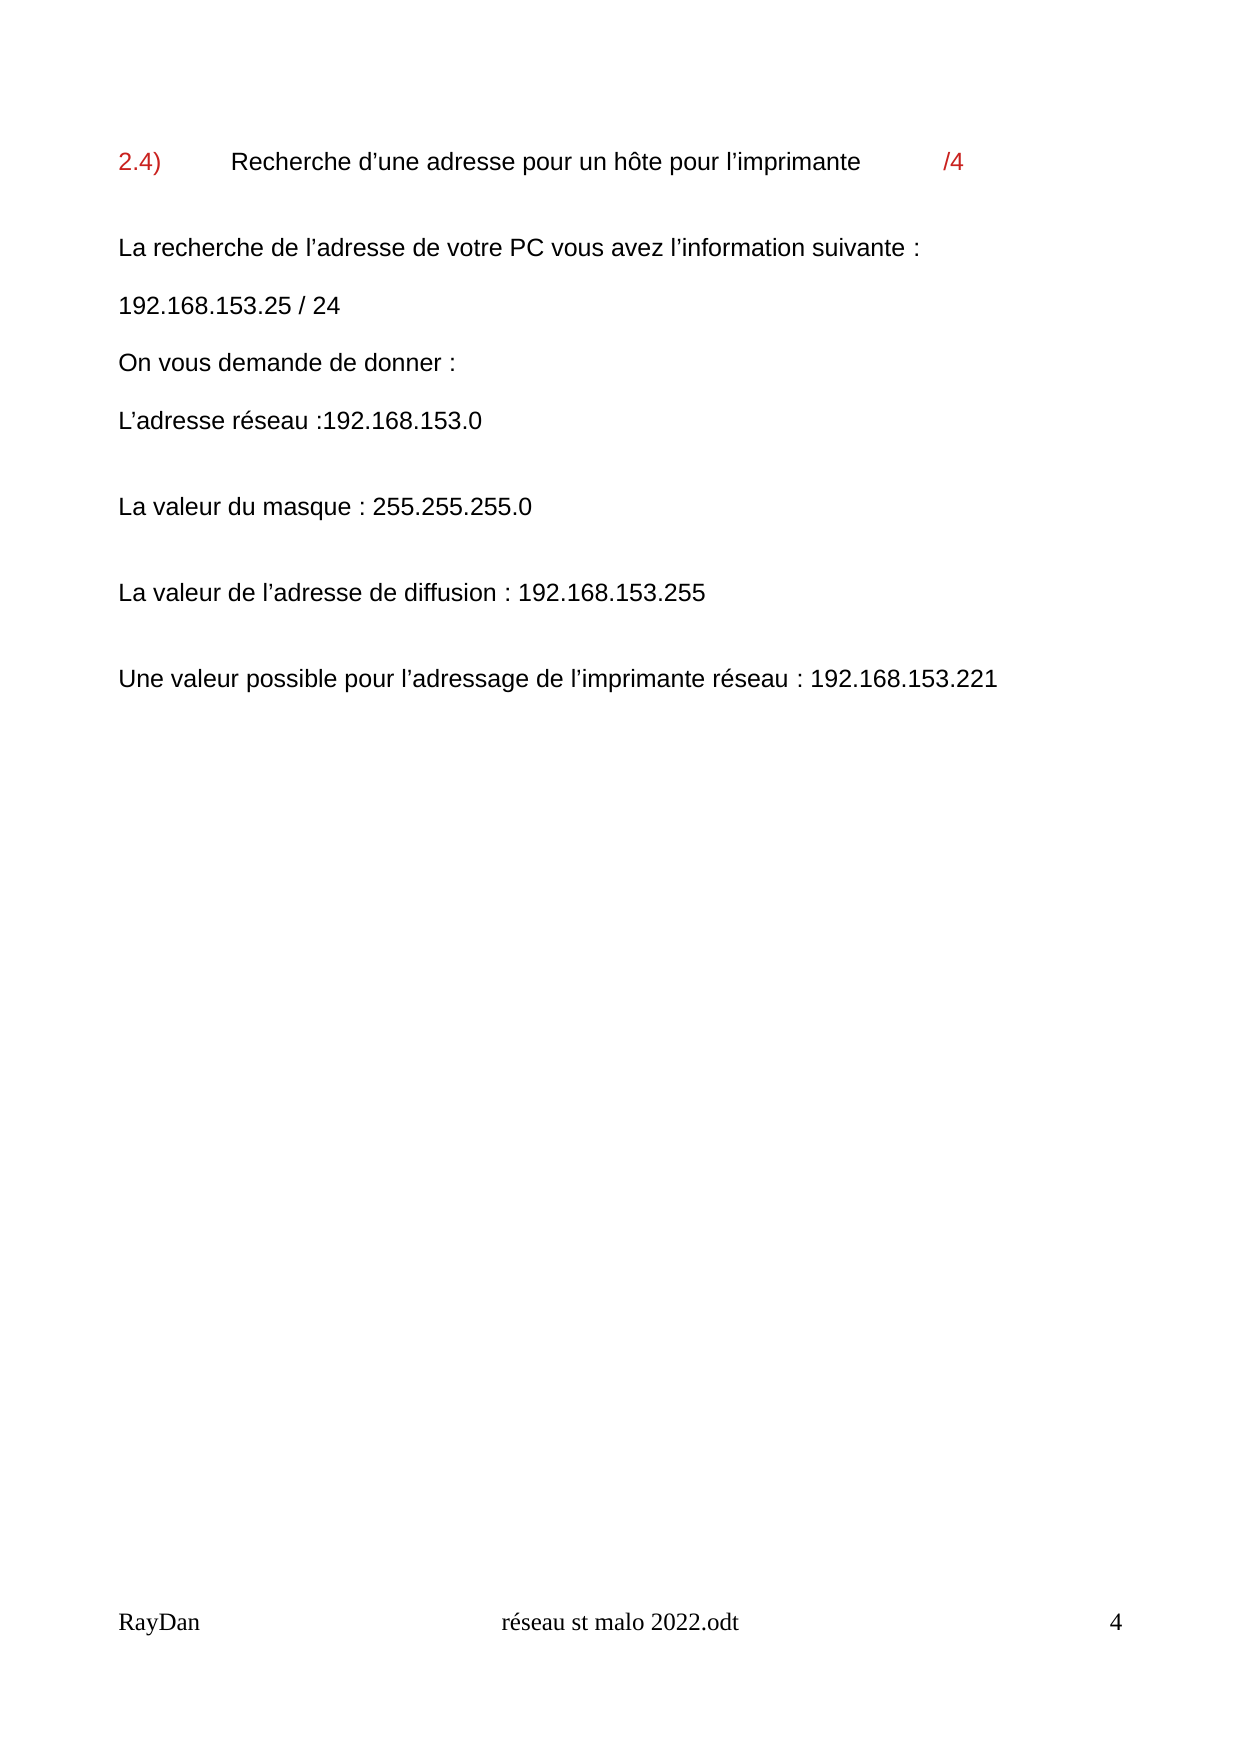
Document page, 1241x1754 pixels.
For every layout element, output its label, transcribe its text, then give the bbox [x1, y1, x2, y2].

text La valeur de l’adresse de diffusion : 192.168.153.255 [118, 578, 1122, 607]
text La valeur du masque : 255.255.255.0 [118, 492, 1122, 521]
text 192.168.153.25 / 24 [118, 291, 1122, 319]
text L’adresse réseau :192.168.153.0 [118, 406, 1122, 434]
list Recherche d’une adresse pour un hôte pour l’imprimante /4 [118, 147, 1122, 176]
text La recherche de l’adresse de votre PC vous avez l’information suivante : [118, 233, 1122, 262]
text Une valeur possible pour l’adressage de l’imprimante réseau : 192.168.153.221 [118, 664, 1122, 693]
text On vous demande de donner : [118, 348, 1122, 377]
